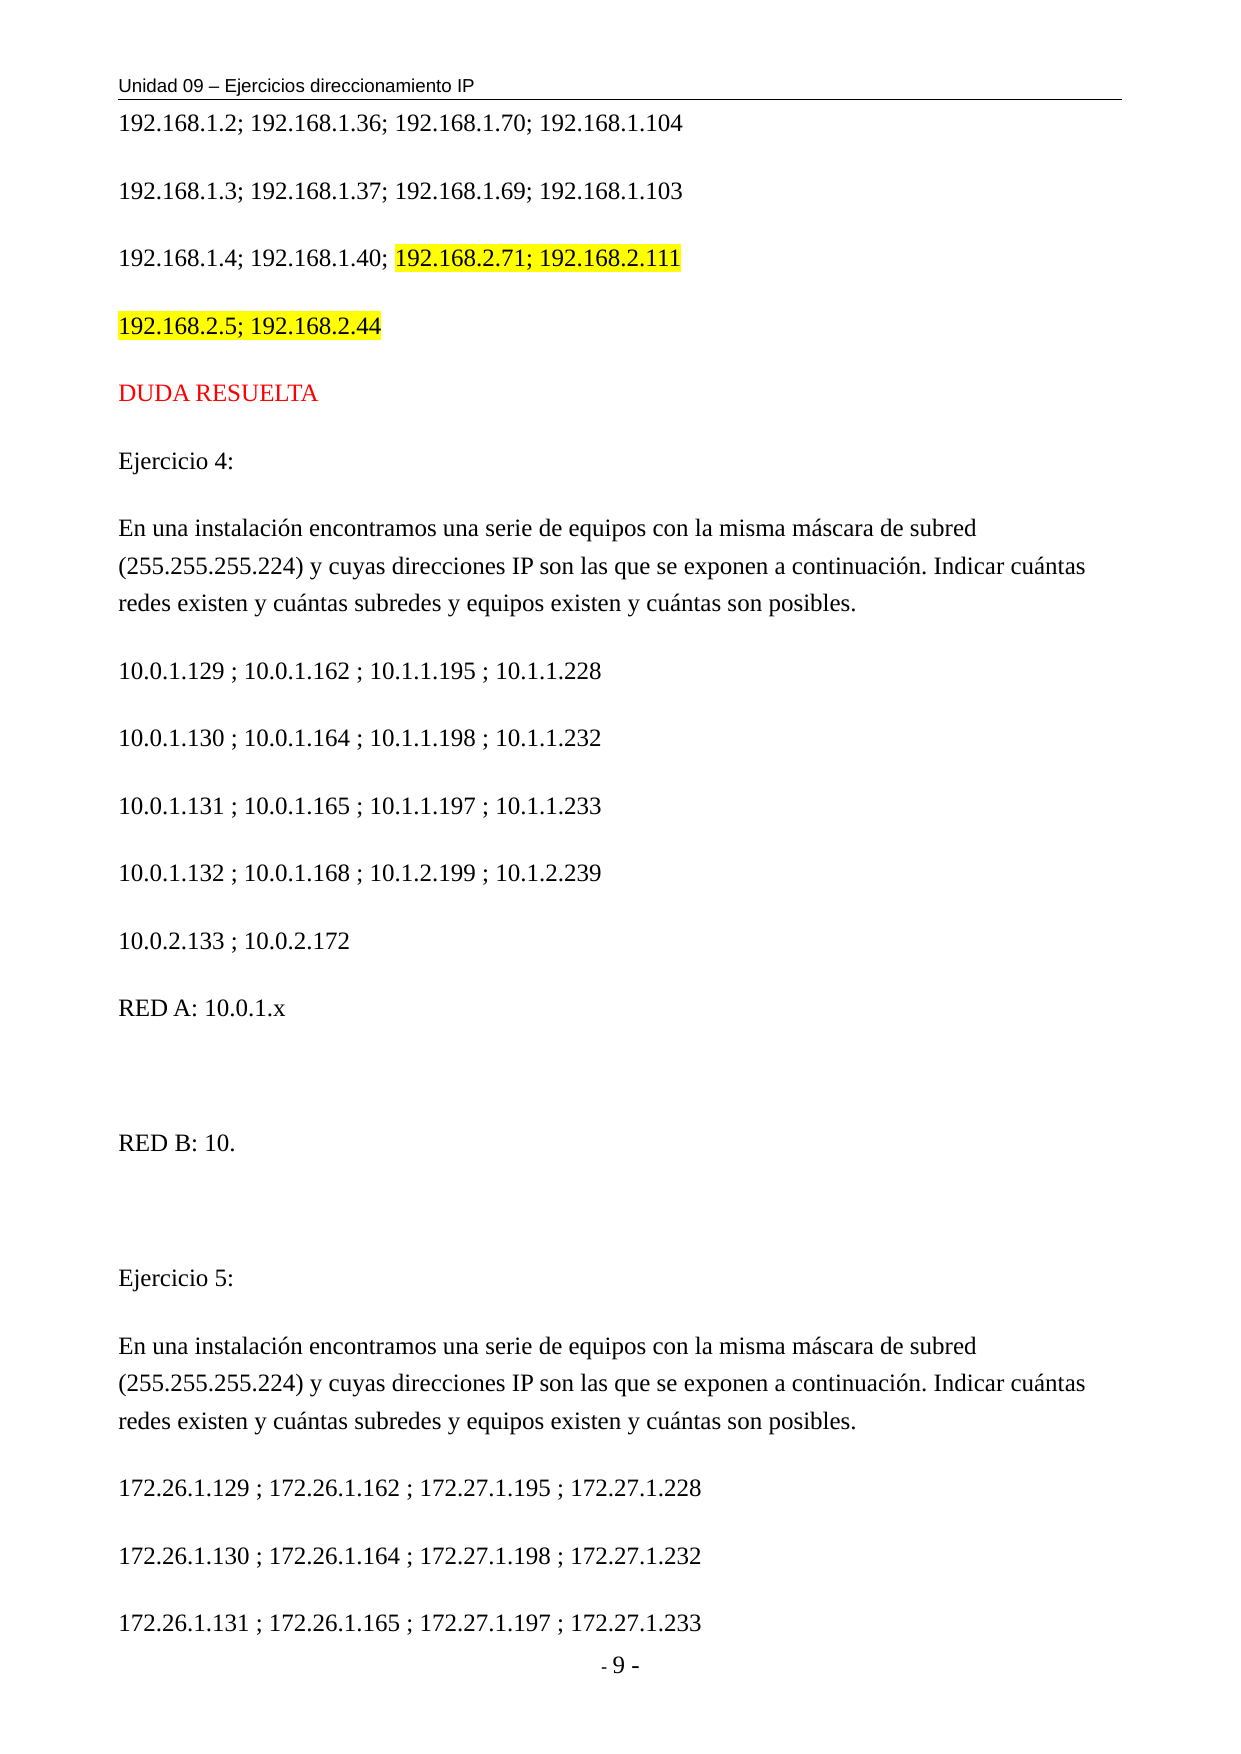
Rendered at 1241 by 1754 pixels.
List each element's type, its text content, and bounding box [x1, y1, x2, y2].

text Ejercicio 5: [118, 1255, 1122, 1292]
text RED A: 10.0.1.x [118, 985, 1122, 1022]
text 172.26.1.130 ; 172.26.1.164 ; 172.27.1.198 ; 172.27.1.232 [118, 1532, 1122, 1570]
text 192.168.1.3; 192.168.1.37; 192.168.1.69; 192.168.1.103 [118, 167, 1122, 205]
text 172.26.1.131 ; 172.26.1.165 ; 172.27.1.197 ; 172.27.1.233 [118, 1600, 1122, 1637]
text 10.0.1.130 ; 10.0.1.164 ; 10.1.1.198 ; 10.1.1.232 [118, 715, 1122, 752]
text 10.0.2.133 ; 10.0.2.172 [118, 917, 1122, 955]
text 192.168.2.5; 192.168.2.44 [118, 302, 1122, 340]
text En una instalación encontramos una serie de equipos con la misma máscara de subred (255.255.255.224) y cuyas direcciones IP son las que se exponen a continuación. Indicar cuántas redes existen y cuántas subredes y equipos existen y cuántas son posibles. [118, 1322, 1122, 1435]
text 10.0.1.129 ; 10.0.1.162 ; 10.1.1.195 ; 10.1.1.228 [118, 647, 1122, 685]
text RED B: 10. [118, 1120, 1122, 1157]
text DUDA RESUELTA [118, 370, 1122, 407]
text 192.168.1.4; 192.168.1.40; 192.168.2.71; 192.168.2.111 [118, 235, 1122, 272]
text 10.0.1.131 ; 10.0.1.165 ; 10.1.1.197 ; 10.1.1.233 [118, 782, 1122, 820]
text 172.26.1.129 ; 172.26.1.162 ; 172.27.1.195 ; 172.27.1.228 [118, 1465, 1122, 1502]
text 192.168.1.2; 192.168.1.36; 192.168.1.70; 192.168.1.104 [118, 100, 1122, 137]
text Ejercicio 4: [118, 437, 1122, 475]
text 10.0.1.132 ; 10.0.1.168 ; 10.1.2.199 ; 10.1.2.239 [118, 850, 1122, 887]
text En una instalación encontramos una serie de equipos con la misma máscara de subred (255.255.255.224) y cuyas direcciones IP son las que se exponen a continuación. Indicar cuántas redes existen y cuántas subredes y equipos existen y cuántas son posibles. [118, 505, 1122, 617]
